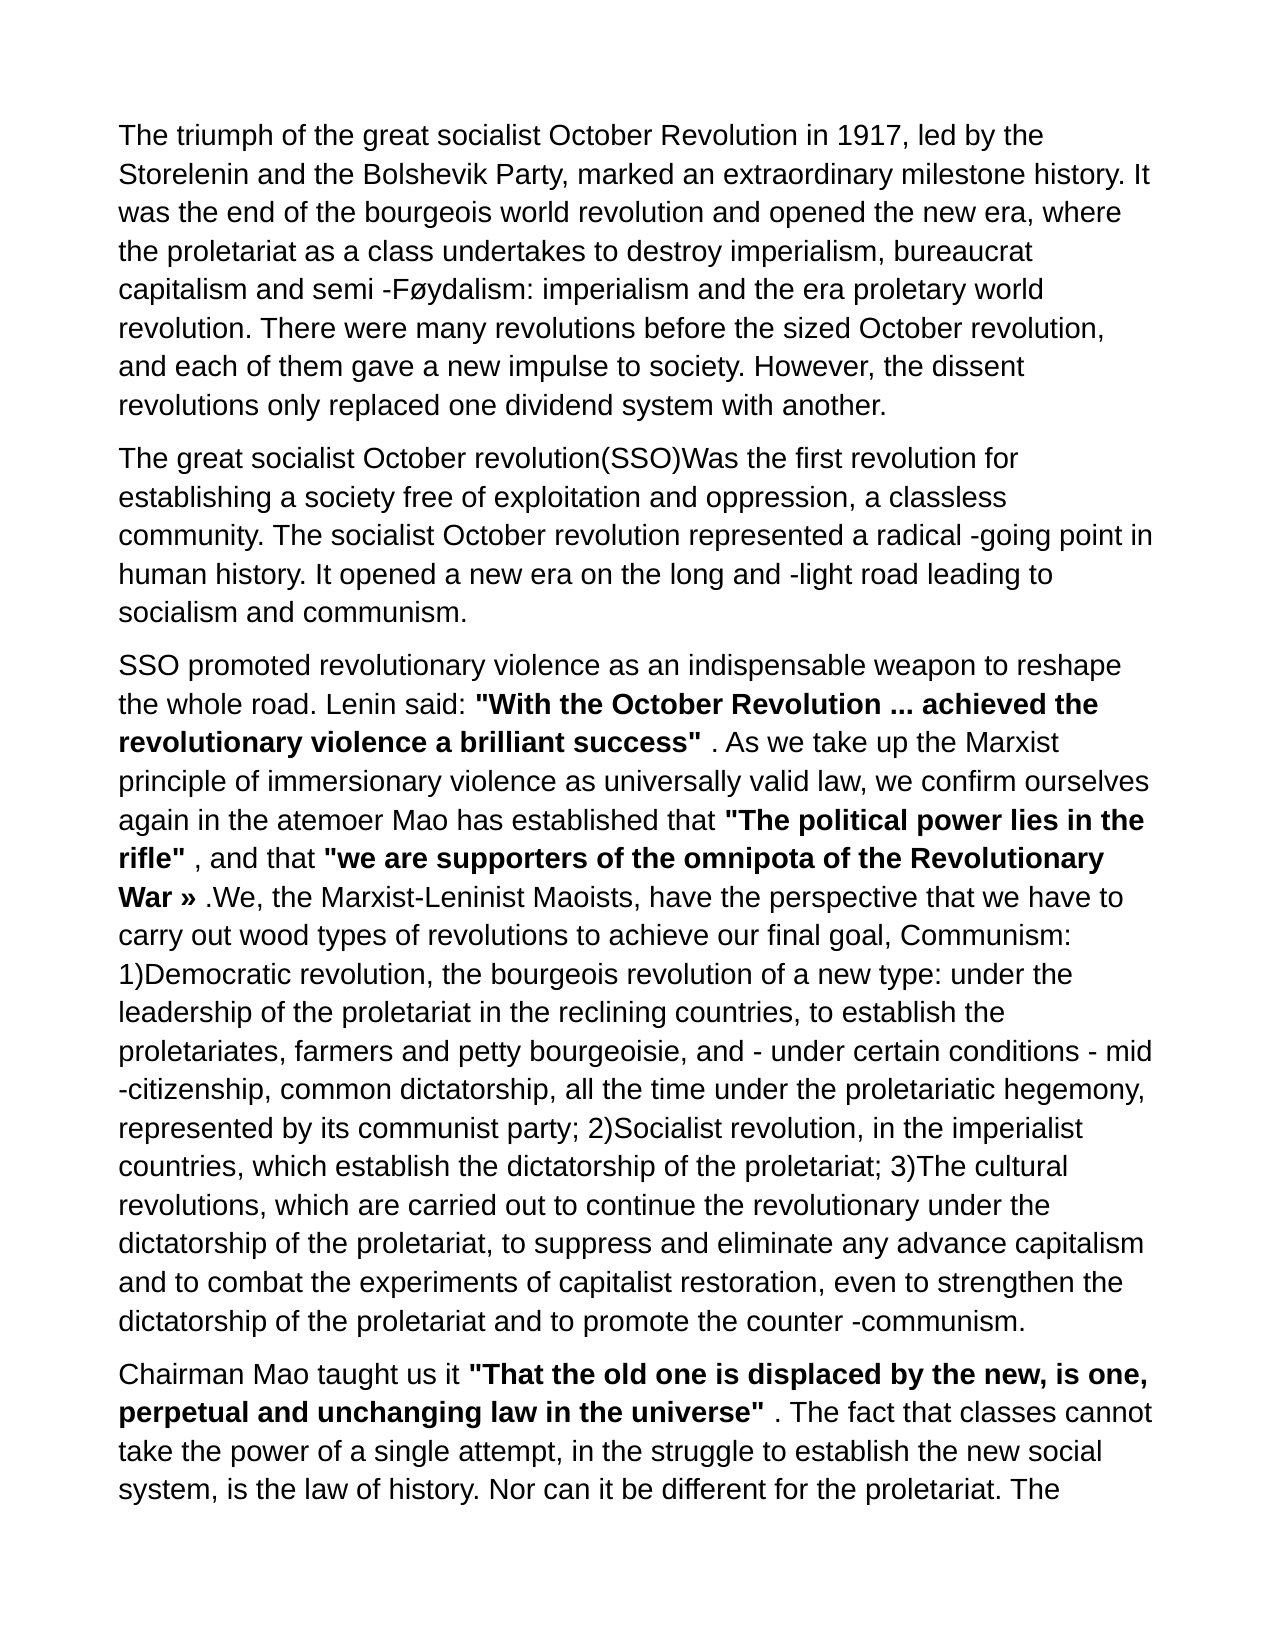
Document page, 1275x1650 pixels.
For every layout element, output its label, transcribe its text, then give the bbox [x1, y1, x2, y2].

text The great socialist October revolution(SSO)Was the first revolution for establishing a society free of exploitation and oppression, a classless community. The socialist October revolution represented a radical -going point in human history. It opened a new era on the long and -light road leading to socialism and communism. [118, 441, 1157, 629]
text SSO promoted revolutionary violence as an indispensable weapon to reshape the whole road. Lenin said: "With the October Revolution ... achieved the revolutionary violence a brilliant success" . As we take up the Marxist principle of immersionary violence as universally valid law, we confirm ourselves again in the atemoer Mao has established that "The political power lies in the rifle" , and that "we are supporters of the omnipota of the Revolutionary War » .We, the Marxist-Leninist Maoists, have the perspective that we have to carry out wood types of revolutions to achieve our final goal, Communism: 1)Democratic revolution, the bourgeois revolution of a new type: under the leadership of the proletariat in the reclining countries, to establish the proletariates, farmers and petty bourgeoisie, and - under certain conditions - mid -citizenship, common dictatorship, all the time under the proletariatic hegemony, represented by its communist party; 2)Socialist revolution, in the imperialist countries, which establish the dictatorship of the proletariat; 3)The cultural revolutions, which are carried out to continue the revolutionary under the dictatorship of the proletariat, to suppress and eliminate any advance capitalism and to combat the experiments of capitalist restoration, even to strengthen the dictatorship of the proletariat and to promote the counter -communism. [118, 648, 1157, 1337]
text The triumph of the great socialist October Revolution in 1917, led by the Storelenin and the Bolshevik Party, marked an extraordinary milestone history. It was the end of the bourgeois world revolution and opened the new era, where the proletariat as a class undertakes to destroy imperialism, bureaucrat capitalism and semi -Føydalism: imperialism and the era proletary world revolution. There were many revolutions before the sized October revolution, and each of them gave a new impulse to society. However, the dissent revolutions only replaced one dividend system with another. [118, 118, 1157, 421]
text Chairman Mao taught us it "That the old one is displaced by the new, is one, perpetual and unchanging law in the universe" . The fact that classes cannot take the power of a single attempt, in the struggle to establish the new social system, is the law of history. Nor can it be different for the proletariat. The [118, 1357, 1157, 1506]
